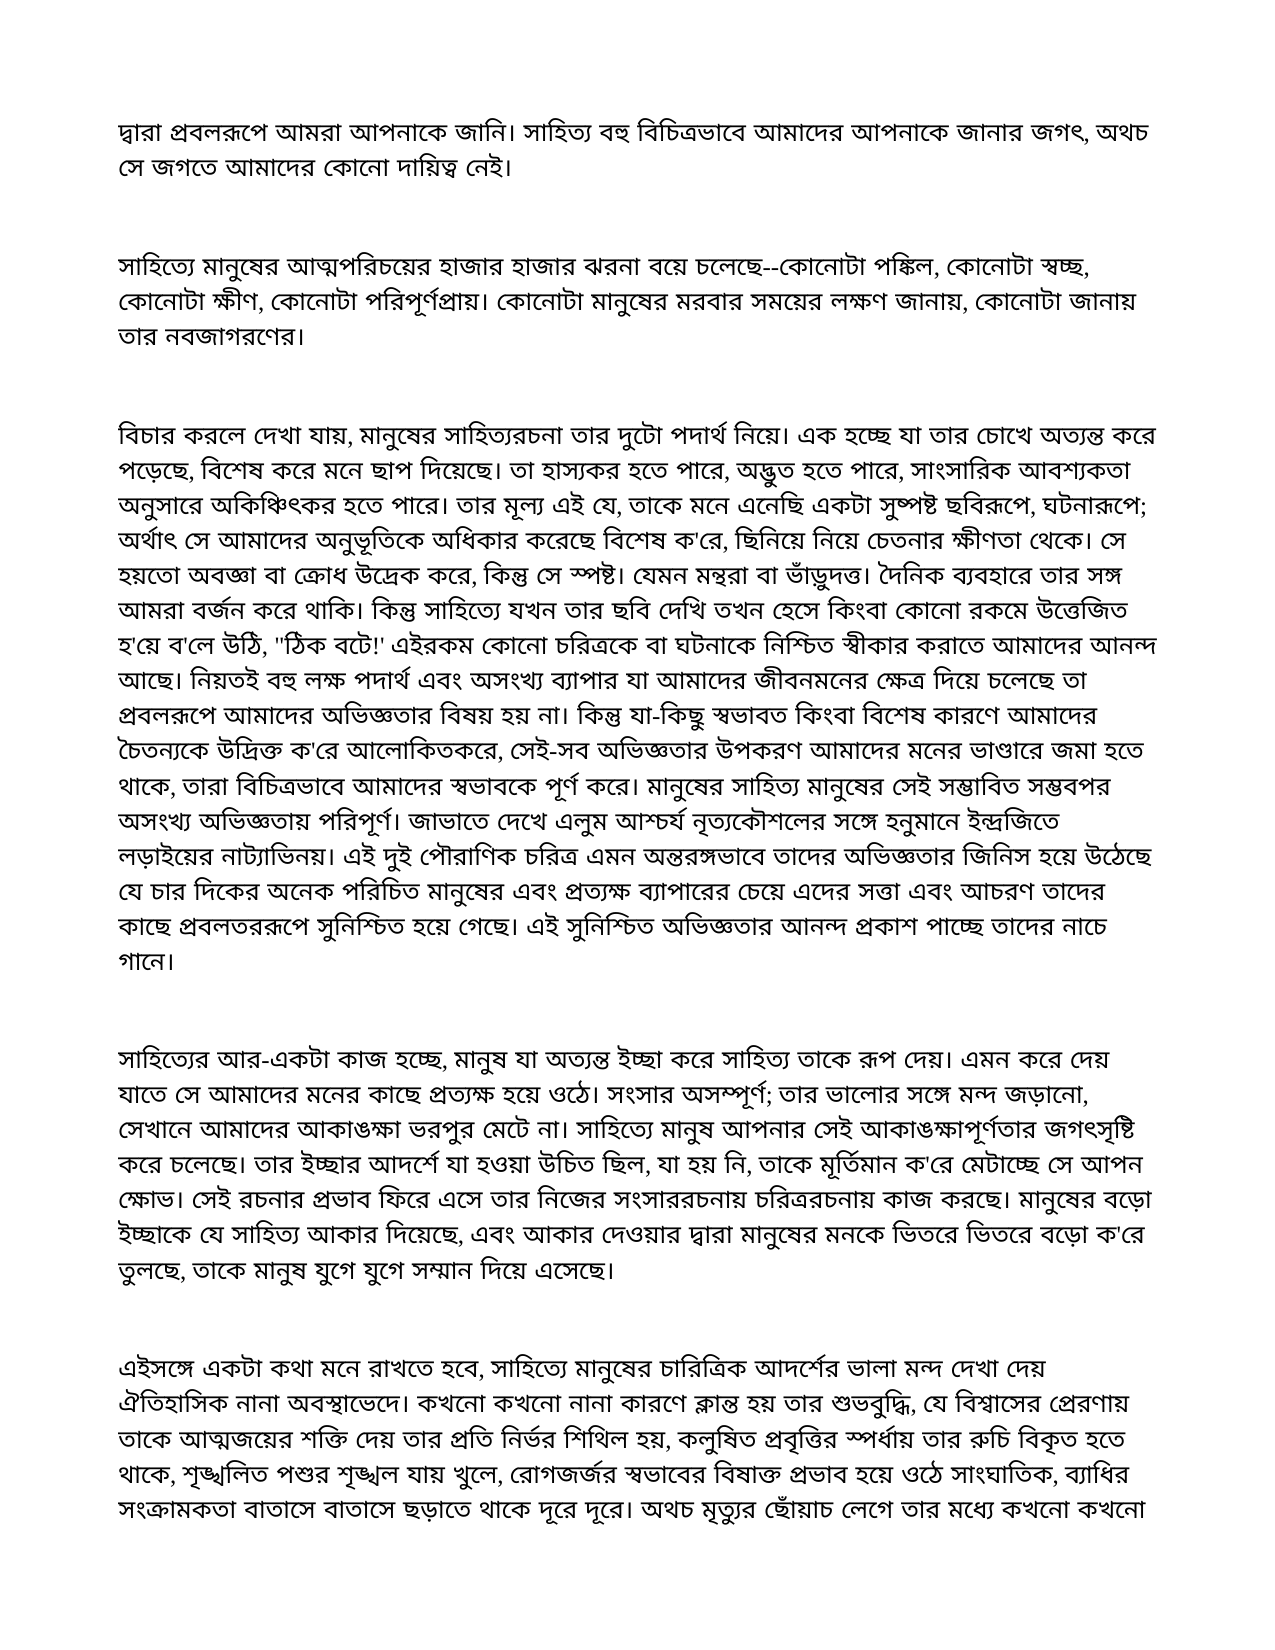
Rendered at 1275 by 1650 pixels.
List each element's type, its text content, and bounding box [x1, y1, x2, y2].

text সাহিত্যে মানুষের আত্মপরিচয়ের হাজার হাজার ঝরনা বয়ে চলেছে--কোনোটা পঙ্কিল, কোনোটা স্বচ্ছ, কোনোটা ক্ষীণ, কোনোটা পরিপূর্ণপ্রায়। কোনোটা মানুষের মরবার সময়ের লক্ষণ জানায়, কোনোটা জানায় তার নবজাগরণের। [118, 252, 1157, 351]
text দ্বারা প্রবলরূপে আমরা আপনাকে জানি। সাহিত্য বহু বিচিত্রভাবে আমাদের আপনাকে জানার জগৎ, অথচ সে জগতে আমাদের কোনো দায়িত্ব নেই। [118, 118, 1157, 182]
text এইসঙ্গে একটা কথা মনে রাখতে হবে, সাহিত্যে মানুষের চারিত্রিক আদর্শের ভালা মন্দ দেখা দেয় ঐতিহাসিক নানা অবস্থাভেদে। কখনো কখনো নানা কারণে ক্লান্ত হয় তার শুভবুদ্ধি, যে বিশ্বাসের প্রেরণায় তাকে আত্মজয়ের শক্তি দেয় তার প্রতি নির্ভর শিথিল হয়, কলুষিত প্রবৃত্তির স্পর্ধায় তার রুচি বিকৃত হতে থাকে, শৃঙ্খলিত পশুর শৃঙ্খল যায় খুলে, রোগজর্জর স্বভাবের বিষাক্ত প্রভাব হয়ে ওঠে সাংঘাতিক, ব্যাধির সংক্রামকতা বাতাসে বাতাসে ছড়াতে থাকে দূরে দূরে। অথচ মৃত্যুর ছোঁয়াচ লেগে তার মধ্যে কখনো কখনো [118, 1354, 1157, 1524]
text বিচার করলে দেখা যায়, মানুষের সাহিত্যরচনা তার দুটো পদার্থ নিয়ে। এক হচ্ছে যা তার চোখে অত্যন্ত করে পড়েছে, বিশেষ করে মনে ছাপ দিয়েছে। তা হাস্যকর হতে পারে, অদ্ভুত হতে পারে, সাংসারিক আবশ্যকতা অনুসারে অকিঞ্চিৎকর হতে পারে। তার মূল্য এই যে, তাকে মনে এনেছি একটা সুষ্পষ্ট ছবিরূপে, ঘটনারূপে; অর্থাৎ সে আমাদের অনুভূতিকে অধিকার করেছে বিশেষ ক'রে, ছিনিয়ে নিয়ে চেতনার ক্ষীণতা থেকে। সে হয়তো অবজ্ঞা বা ক্রোধ উদ্রেক করে, কিন্তু সে স্পষ্ট। যেমন মন্থরা বা ভাঁড়ুদত্ত। দৈনিক ব্যবহারে তার সঙ্গ আমরা বর্জন করে থাকি। কিন্তু সাহিত্যে যখন তার ছবি দেখি তখন হেসে কিংবা কোনো রকমে উত্তেজিত হ'য়ে ব'লে উঠি, "ঠিক বটে!' এইরকম কোনো চরিত্রকে বা ঘটনাকে নিশ্চিত স্বীকার করাতে আমাদের আনন্দ আছে। নিয়তই বহু লক্ষ পদার্থ এবং অসংখ্য ব্যাপার যা আমাদের জীবনমনের ক্ষেত্র দিয়ে চলেছে তা প্রবলরূপে আমাদের অভিজ্ঞতার বিষয় হয় না। কিন্তু যা-কিছু স্বভাবত কিংবা বিশেষ কারণে আমাদের চৈতন্যকে উদ্রিক্ত ক'রে আলোকিতকরে, সেই-সব অভিজ্ঞতার উপকরণ আমাদের মনের ভাণ্ডারে জমা হতে থাকে, তারা বিচিত্রভাবে আমাদের স্বভাবকে পূর্ণ করে। মানুষের সাহিত্য মানুষের সেই সম্ভাবিত সম্ভবপর অসংখ্য অভিজ্ঞতায় পরিপূর্ণ। জাভাতে দেখে এলুম আশ্চর্য নৃত্যকৌশলের সঙ্গে হনুমানে ইন্দ্রজিতে লড়াইয়ের নাট্যাভিনয়। এই দুই পৌরাণিক চরিত্র এমন অন্তরঙ্গভাবে তাদের অভিজ্ঞতার জিনিস হয়ে উঠেছে যে চার দিকের অনেক পরিচিত মানুষের এবং প্রত্যক্ষ ব্যাপারের চেয়ে এদের সত্তা এবং আচরণ তাদের কাছে প্রবলতররূপে সুনিশ্চিত হয়ে গেছে। এই সুনিশ্চিত অভিজ্ঞতার আনন্দ প্রকাশ পাচ্ছে তাদের নাচে গানে। [118, 421, 1157, 976]
text সাহিত্যের আর-একটা কাজ হচ্ছে, মানুষ যা অত্যন্ত ইচ্ছা করে সাহিত্য তাকে রূপ দেয়। এমন করে দেয় যাতে সে আমাদের মনের কাছে প্রত্যক্ষ হয়ে ওঠে। সংসার অসম্পূর্ণ; তার ভালোর সঙ্গে মন্দ জড়ানো, সেখানে আমাদের আকাঙক্ষা ভরপুর মেটে না। সাহিত্যে মানুষ আপনার সেই আকাঙক্ষাপূর্ণতার জগৎসৃষ্টি করে চলেছে। তার ইচ্ছার আদর্শে যা হওয়া উচিত ছিল, যা হয় নি, তাকে মূর্তিমান ক'রে মেটাচ্ছে সে আপন ক্ষোভ। সেই রচনার প্রভাব ফিরে এসে তার নিজের সংসাররচনায় চরিত্ররচনায় কাজ করছে। মানুষের বড়ো ইচ্ছাকে যে সাহিত্য আকার দিয়েছে, এবং আকার দেওয়ার দ্বারা মানুষের মনকে ভিতরে ভিতরে বড়ো ক'রে তুলছে, তাকে মানুষ যুগে যুগে সম্মান দিয়ে এসেছে। [118, 1045, 1157, 1285]
